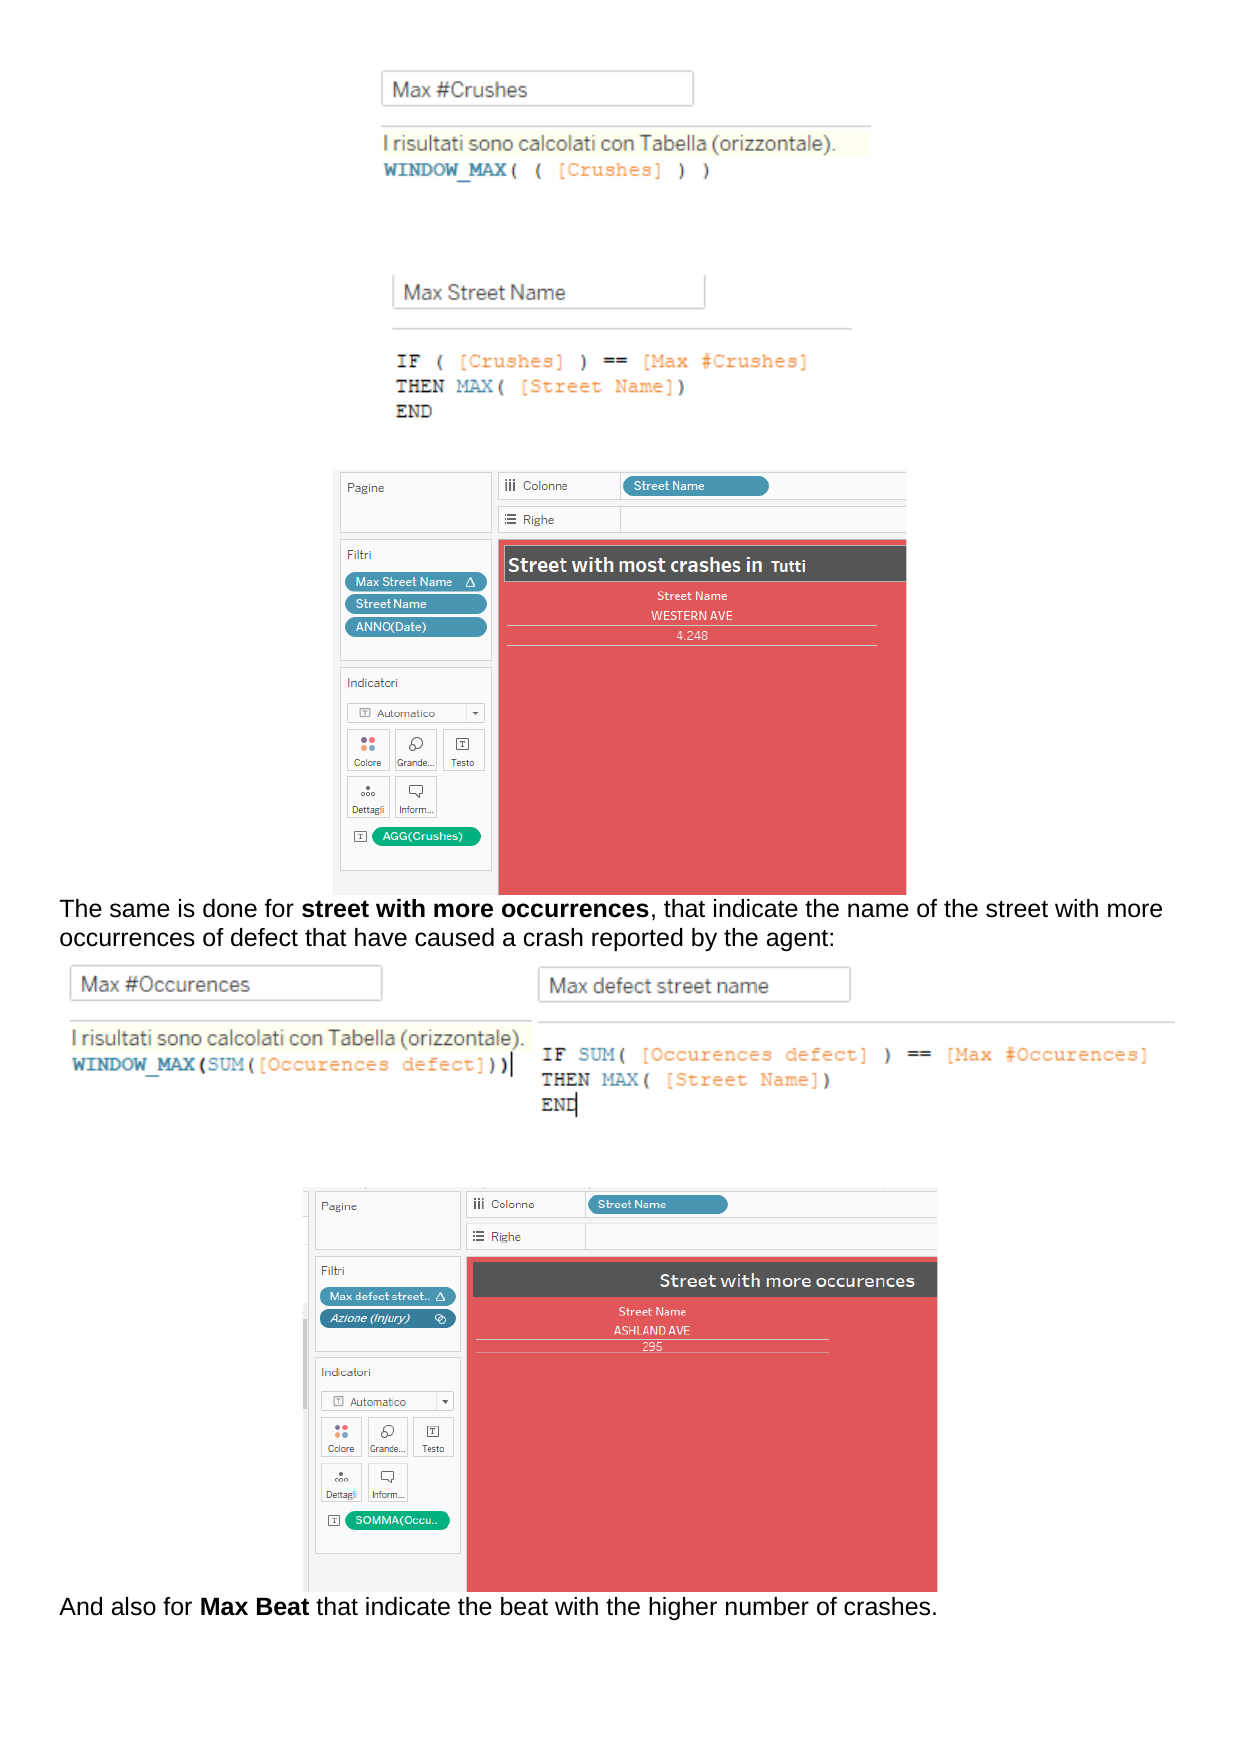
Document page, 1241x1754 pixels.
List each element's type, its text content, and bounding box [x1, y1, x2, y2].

text The same is done for street with more occurrences, that indicate the name of the street with more occurrences of defect that have caused a crash reported by the agent: [59, 894, 1181, 952]
text And also for Max Beat that indicate the beat with the higher number of crashes. [59, 1592, 1181, 1620]
